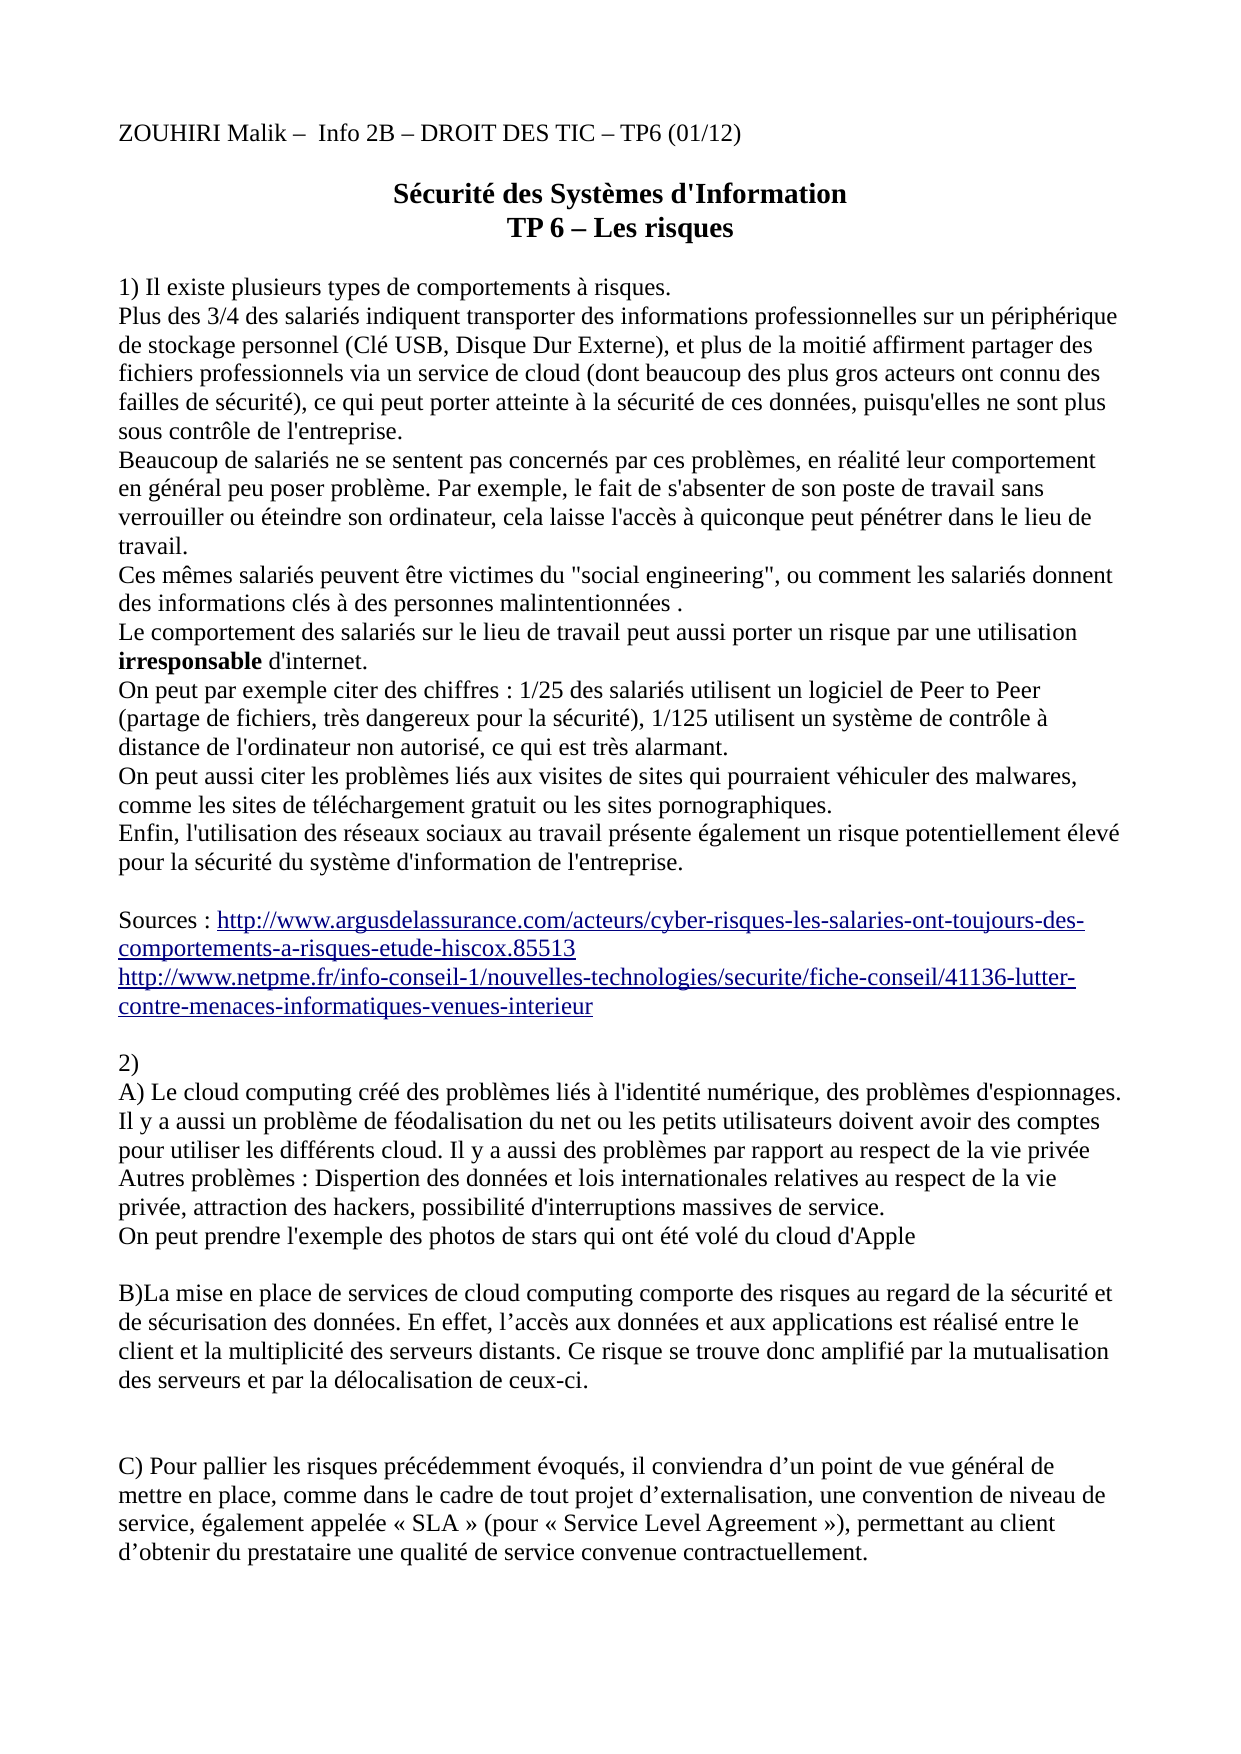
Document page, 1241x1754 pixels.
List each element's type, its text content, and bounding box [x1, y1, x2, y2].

text 2) [118, 1048, 1122, 1077]
text Autres problèmes : Dispertion des données et lois internationales relatives au respect de la vie privée, attraction des hackers, possibilité d'interruptions massives de service. [118, 1163, 1122, 1221]
text On peut par exemple citer des chiffres : 1/25 des salariés utilisent un logiciel de Peer to Peer (partage de fichiers, très dangereux pour la sécurité), 1/125 utilisent un système de contrôle à distance de l'ordinateur non autorisé, ce qui est très alarmant. [118, 675, 1122, 761]
text On peut aussi citer les problèmes liés aux visites de sites qui pourraient véhiculer des malwares, comme les sites de téléchargement gratuit ou les sites pornographiques. [118, 761, 1122, 818]
text 1) Il existe plusieurs types de comportements à risques. [118, 272, 1122, 301]
text On peut prendre l'exemple des photos de stars qui ont été volé du cloud d'Apple [118, 1221, 1122, 1250]
text Il y a aussi un problème de féodalisation du net ou les petits utilisateurs doivent avoir des comptes pour utiliser les différents cloud. Il y a aussi des problèmes par rapport au respect de la vie privée [118, 1106, 1122, 1163]
text http://www.netpme.fr/info-conseil-1/nouvelles-technologies/securite/fiche-conseil/41136-lutter-contre-menaces-informatiques-venues-interieur [118, 962, 1122, 1020]
text B)La mise en place de services de cloud computing comporte des risques au regard de la sécurité et de sécurisation des données. En effet, l’accès aux données et aux applications est réalisé entre le client et la multiplicité des serveurs distants. Ce risque se trouve donc amplifié par la mutualisation des serveurs et par la délocalisation de ceux-ci. [118, 1278, 1122, 1393]
text Enfin, l'utilisation des réseaux sociaux au travail présente également un risque potentiellement élevé pour la sécurité du système d'information de l'entreprise. [118, 818, 1122, 876]
text Sécurité des Systèmes d'Information [118, 176, 1122, 210]
text Ces mêmes salariés peuvent être victimes du "social engineering", ou comment les salariés donnent des informations clés à des personnes malintentionnées . [118, 560, 1122, 617]
text Beaucoup de salariés ne se sentent pas concernés par ces problèmes, en réalité leur comportement en général peu poser problème. Par exemple, le fait de s'absenter de son poste de travail sans verrouiller ou éteindre son ordinateur, cela laisse l'accès à quiconque peut pénétrer dans le lieu de travail. [118, 445, 1122, 560]
text C) Pour pallier les risques précédemment évoqués, il conviendra d’un point de vue général de mettre en place, comme dans le cadre de tout projet d’externalisation, une convention de niveau de service, également appelée « SLA » (pour « Service Level Agreement »), permettant au client d’obtenir du prestataire une qualité de service convenue contractuellement. [118, 1451, 1122, 1566]
text A) Le cloud computing créé des problèmes liés à l'identité numérique, des problèmes d'espionnages. [118, 1077, 1122, 1106]
text TP 6 – Les risques [118, 210, 1122, 243]
text Le comportement des salariés sur le lieu de travail peut aussi porter un risque par une utilisation irresponsable d'internet. [118, 617, 1122, 675]
text Sources : http://www.argusdelassurance.com/acteurs/cyber-risques-les-salaries-ont-toujours-des-comportements-a-risques-etude-hiscox.85513 [118, 905, 1122, 962]
text Plus des 3/4 des salariés indiquent transporter des informations professionnelles sur un périphérique de stockage personnel (Clé USB, Disque Dur Externe), et plus de la moitié affirment partager des fichiers professionnels via un service de cloud (dont beaucoup des plus gros acteurs ont connu des failles de sécurité), ce qui peut porter atteinte à la sécurité de ces données, puisqu'elles ne sont plus sous contrôle de l'entreprise. [118, 301, 1122, 445]
